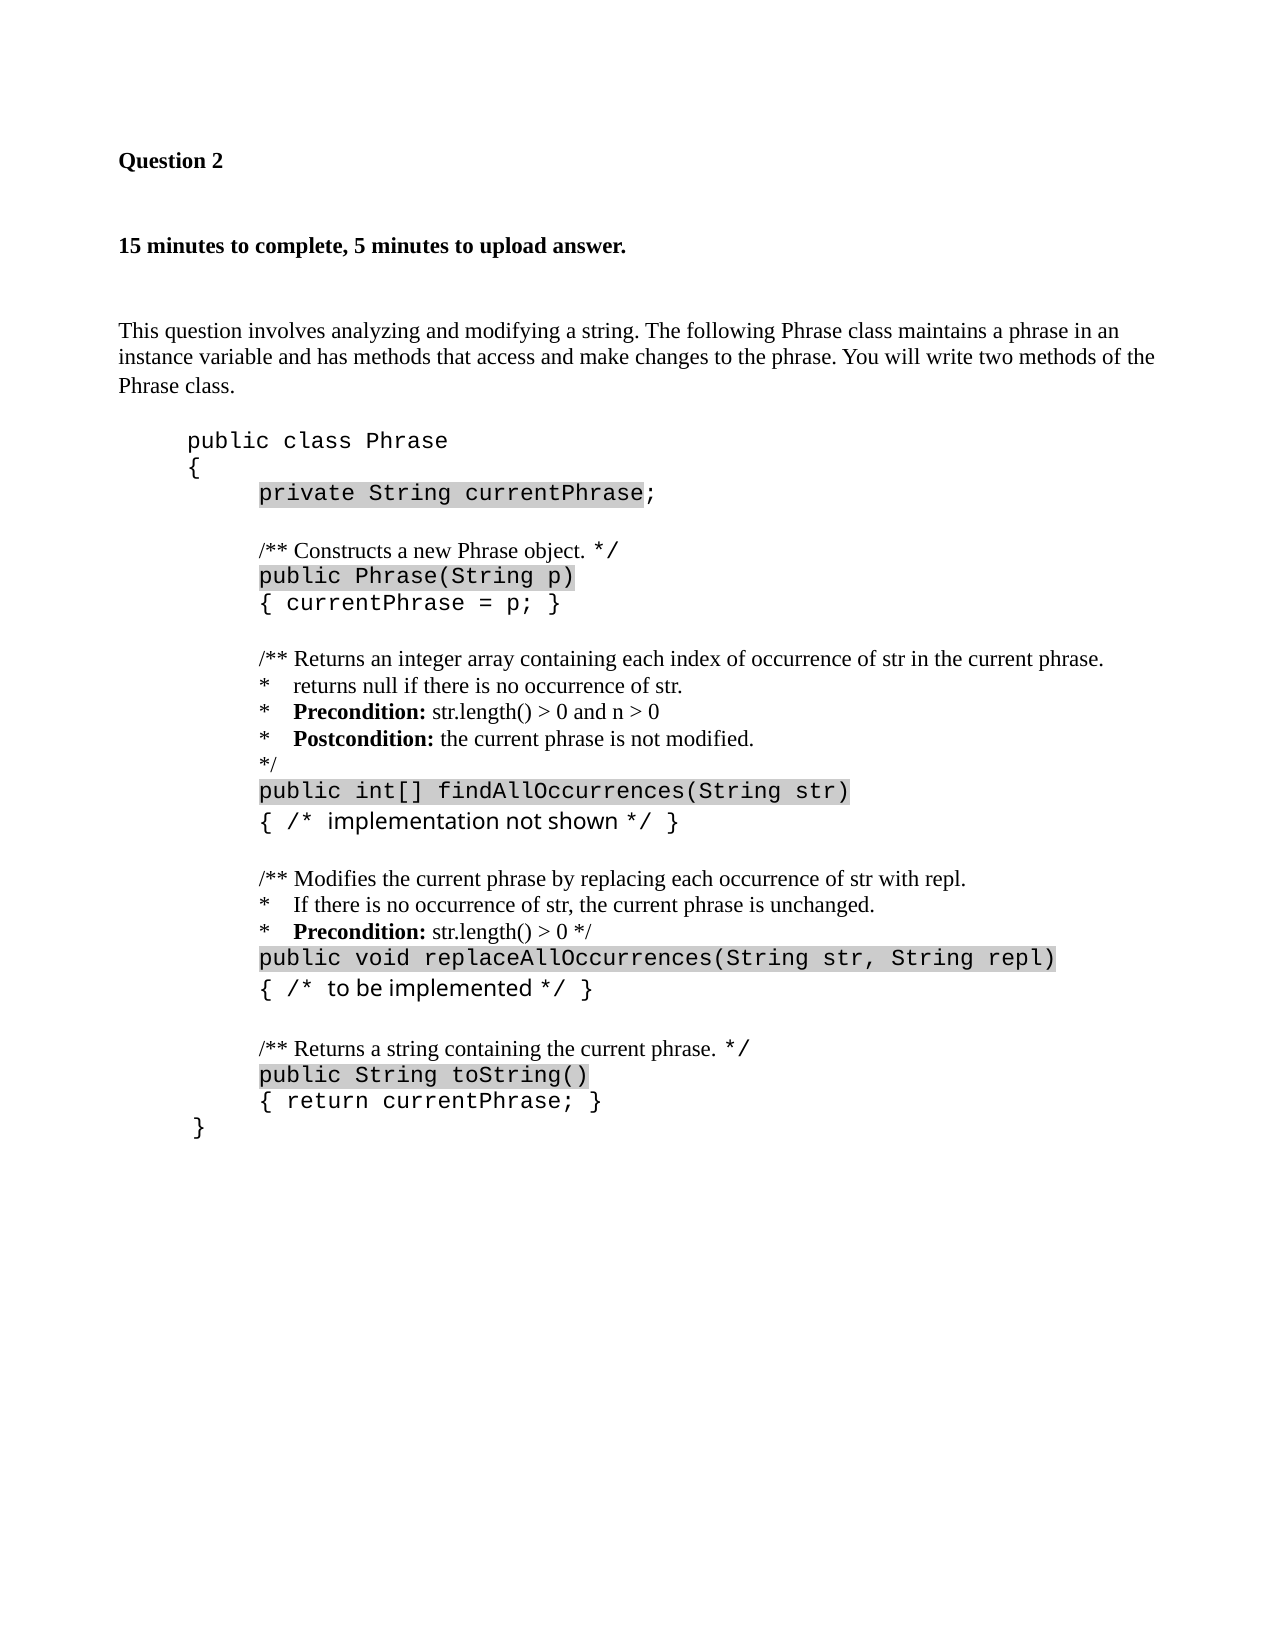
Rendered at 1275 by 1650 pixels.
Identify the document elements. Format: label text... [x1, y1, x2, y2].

text * Precondition: str.length() > 0 and n > 0 [259, 698, 1157, 724]
text * Postcondition: the current phrase is not modified. [259, 724, 1157, 751]
text private String currentPhrase; [259, 482, 1157, 508]
text 15 minutes to complete, 5 minutes to upload answer. [118, 232, 1157, 258]
text public void replaceAllOccurrences(String str, String repl) [259, 946, 1157, 972]
text /** Modifies the current phrase by replacing each occurrence of str with repl. [259, 865, 1157, 892]
text /** Constructs a new Phrase object. */ [259, 533, 1157, 565]
text Question 2 [118, 147, 1157, 174]
text /** Returns a string containing the current phrase. */ [259, 1032, 1157, 1063]
text public int[] findAllOccurrences(String str) [259, 779, 1157, 805]
text public Phrase(String p) { currentPhrase = p; } [259, 565, 1157, 617]
text public String toString() { return currentPhrase; } [259, 1063, 1157, 1115]
text public class Phrase [118, 430, 1157, 456]
text { /* implementation not shown */ } [259, 805, 1157, 836]
text This question involves analyzing and modifying a string. The following Phrase class maintains a phrase in an instance variable and has methods that access and make changes to the phrase. You will write two methods of the Phrase class. [118, 317, 1157, 401]
text { [118, 456, 1157, 482]
text * returns null if there is no occurrence of str. [259, 672, 1157, 698]
text * Precondition: str.length() > 0 */ [259, 918, 1157, 946]
text { /* to be implemented */ } [259, 972, 1157, 1003]
text } [118, 1115, 1157, 1141]
text */ [259, 751, 1157, 779]
text /** Returns an integer array containing each index of occurrence of str in the current phrase. [259, 646, 1157, 672]
text * If there is no occurrence of str, the current phrase is unchanged. [259, 892, 1157, 918]
